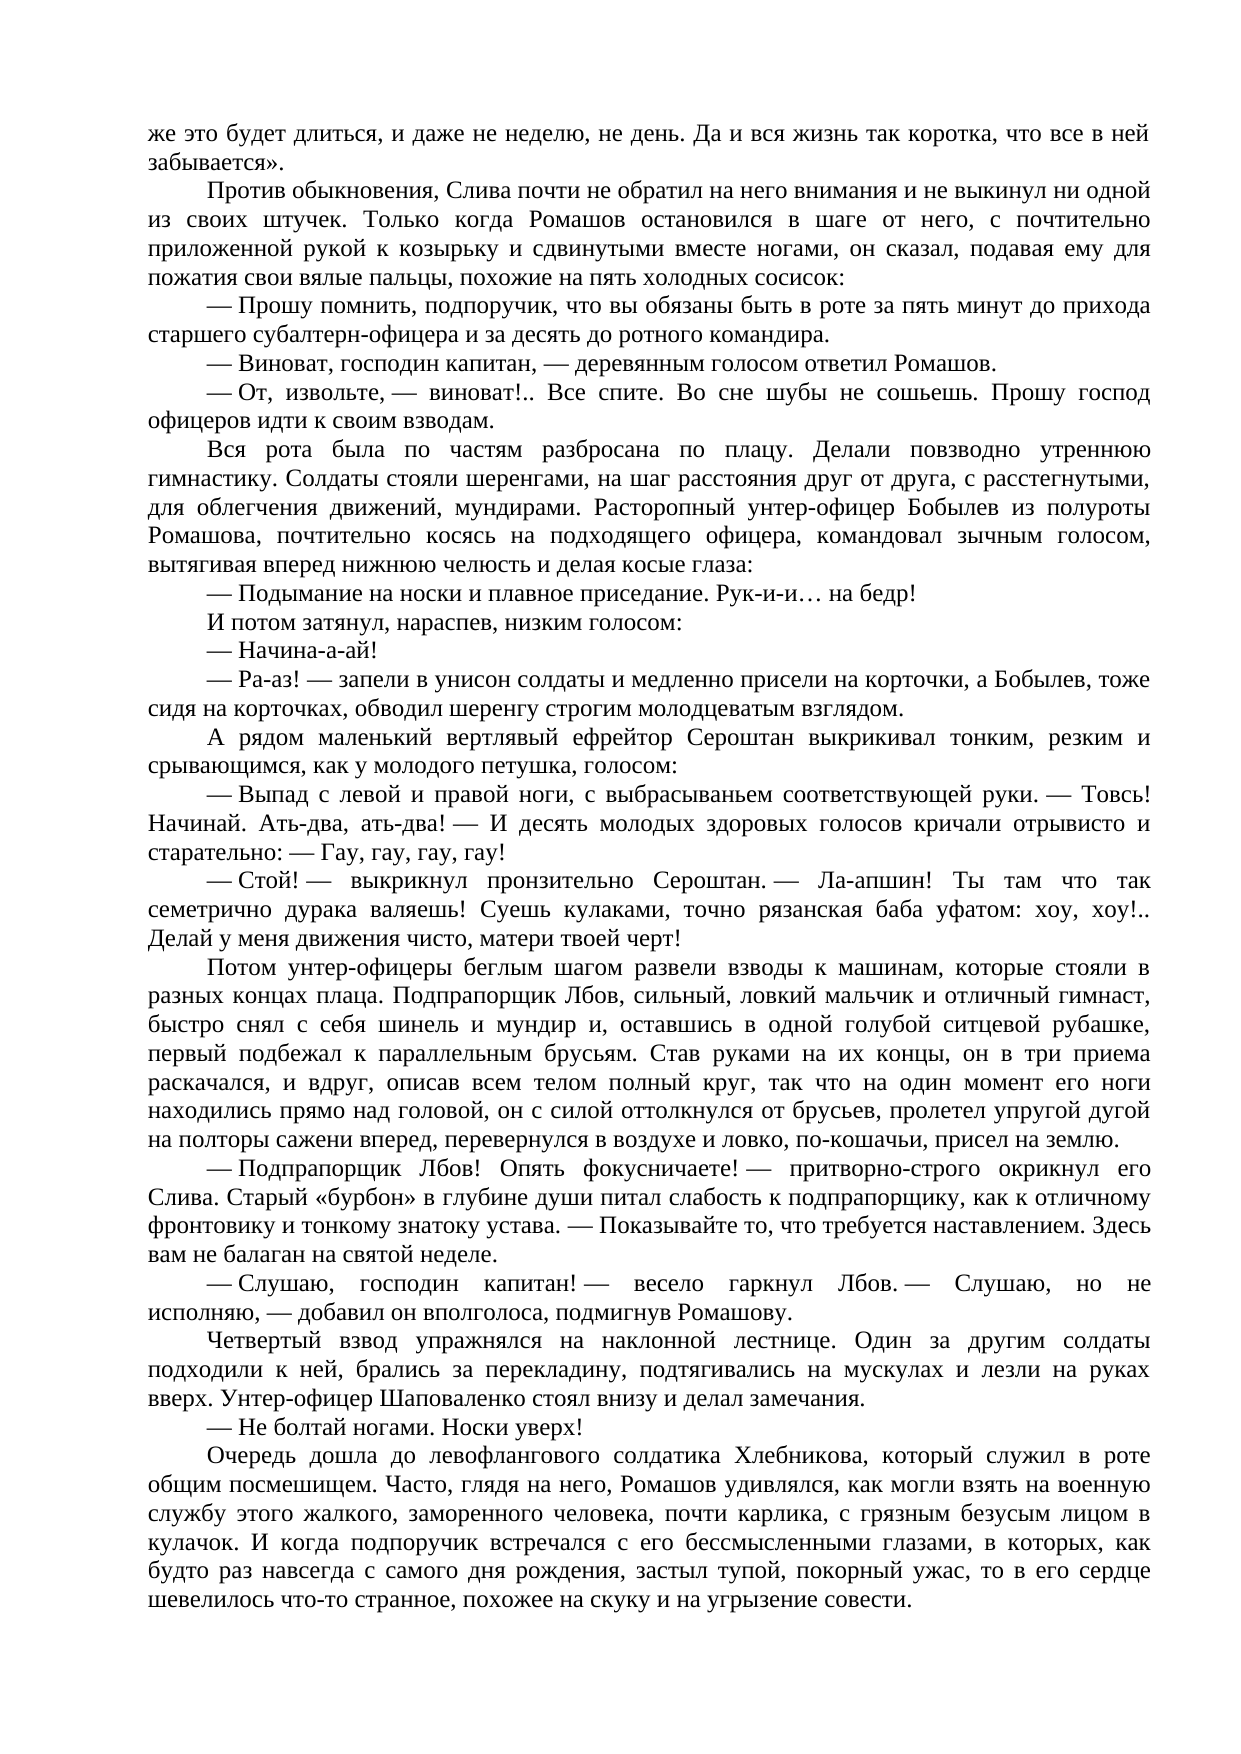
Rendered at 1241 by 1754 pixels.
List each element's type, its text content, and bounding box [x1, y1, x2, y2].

text Очередь дошла до левофлангового солдатика Хлебникова, который служил в роте общим посмешищем. Часто, глядя на него, Ромашов удивлялся, как могли взять на военную службу этого жалкого, заморенного человека, почти карлика, с грязным безусым лицом в кулачок. И когда подпоручик встречался с его бессмысленными глазами, в которых, как будто раз навсегда с самого дня рождения, застыл тупой, покорный ужас, то в его сердце шевелилось что-то странное, похожее на скуку и на угрызение совести. [148, 1441, 1152, 1613]
text Четвертый взвод упражнялся на наклонной лестнице. Один за другим солдаты подходили к ней, брались за перекладину, подтягивались на мускулах и лезли на руках вверх. Унтер-офицер Шаповаленко стоял внизу и делал замечания. [148, 1326, 1152, 1412]
text же это будет длиться, и даже не неделю, не день. Да и вся жизнь так коротка, что все в ней забывается». [148, 118, 1152, 176]
text — Прошу помнить, подпоручик, что вы обязаны быть в роте за пять минут до прихода старшего субалтерн-офицера и за десять до ротного командира. [148, 291, 1152, 348]
text — Начина-а-ай! [148, 636, 1152, 664]
text — От, извольте, — виноват!.. Все спите. Во сне шубы не сошьешь. Прошу господ офицеров идти к своим взводам. [148, 377, 1152, 434]
text — Слушаю, господин капитан! — весело гаркнул Лбов. — Слушаю, но не исполняю, — добавил он вполголоса, подмигнув Ромашову. [148, 1268, 1152, 1326]
text — Не болтай ногами. Носки уверх! [148, 1412, 1152, 1441]
text — Подымание на носки и плавное приседание. Рук-и-и… на бедр! [148, 578, 1152, 607]
text — Виноват, господин капитан, — деревянным голосом ответил Ромашов. [148, 348, 1152, 377]
text И потом затянул, нараспев, низким голосом: [148, 607, 1152, 636]
text — Стой! — выкрикнул пронзительно Сероштан. — Ла-апшин! Ты там что так семетрично дурака валяешь! Суешь кулаками, точно рязанская баба уфатом: хоу, хоу!.. Делай у меня движения чисто, матери твоей черт! [148, 866, 1152, 952]
text Против обыкновения, Слива почти не обратил на него внимания и не выкинул ни одной из своих штучек. Только когда Ромашов остановился в шаге от него, с почтительно приложенной рукой к козырьку и сдвинутыми вместе ногами, он сказал, подавая ему для пожатия свои вялые пальцы, похожие на пять холодных сосисок: [148, 176, 1152, 291]
text А рядом маленький вертлявый ефрейтор Сероштан выкрикивал тонким, резким и срывающимся, как у молодого петушка, голосом: [148, 722, 1152, 779]
text — Выпад с левой и правой ноги, с выбрасываньем соответствующей руки. — Товсь! Начинай. Ать-два, ать-два! — И десять молодых здоровых голосов кричали отрывисто и старательно: — Гау, гау, гау, гау! [148, 779, 1152, 866]
text — Подпрапорщик Лбов! Опять фокусничаете! — притворно-строго окрикнул его Слива. Старый «бурбон» в глубине души питал слабость к подпрапорщику, как к отличному фронтовику и тонкому знатоку устава. — Показывайте то, что требуется наставлением. Здесь вам не балаган на святой неделе. [148, 1153, 1152, 1268]
text Вся рота была по частям разбросана по плацу. Делали повзводно утреннюю гимнастику. Солдаты стояли шеренгами, на шаг расстояния друг от друга, с расстегнутыми, для облегчения движений, мундирами. Расторопный унтер-офицер Бобылев из полуроты Ромашова, почтительно косясь на подходящего офицера, командовал зычным голосом, вытягивая вперед нижнюю челюсть и делая косые глаза: [148, 434, 1152, 578]
text — Ра-аз! — запели в унисон солдаты и медленно присели на корточки, а Бобылев, тоже сидя на корточках, обводил шеренгу строгим молодцеватым взглядом. [148, 664, 1152, 722]
text Потом унтер-офицеры беглым шагом развели взводы к машинам, которые стояли в разных концах плаца. Подпрапорщик Лбов, сильный, ловкий мальчик и отличный гимнаст, быстро снял с себя шинель и мундир и, оставшись в одной голубой ситцевой рубашке, первый подбежал к параллельным брусьям. Став руками на их концы, он в три приема раскачался, и вдруг, описав всем телом полный круг, так что на один момент его ноги находились прямо над головой, он с силой оттолкнулся от брусьев, пролетел упругой дугой на полторы сажени вперед, перевернулся в воздухе и ловко, по-кошачьи, присел на землю. [148, 952, 1152, 1153]
